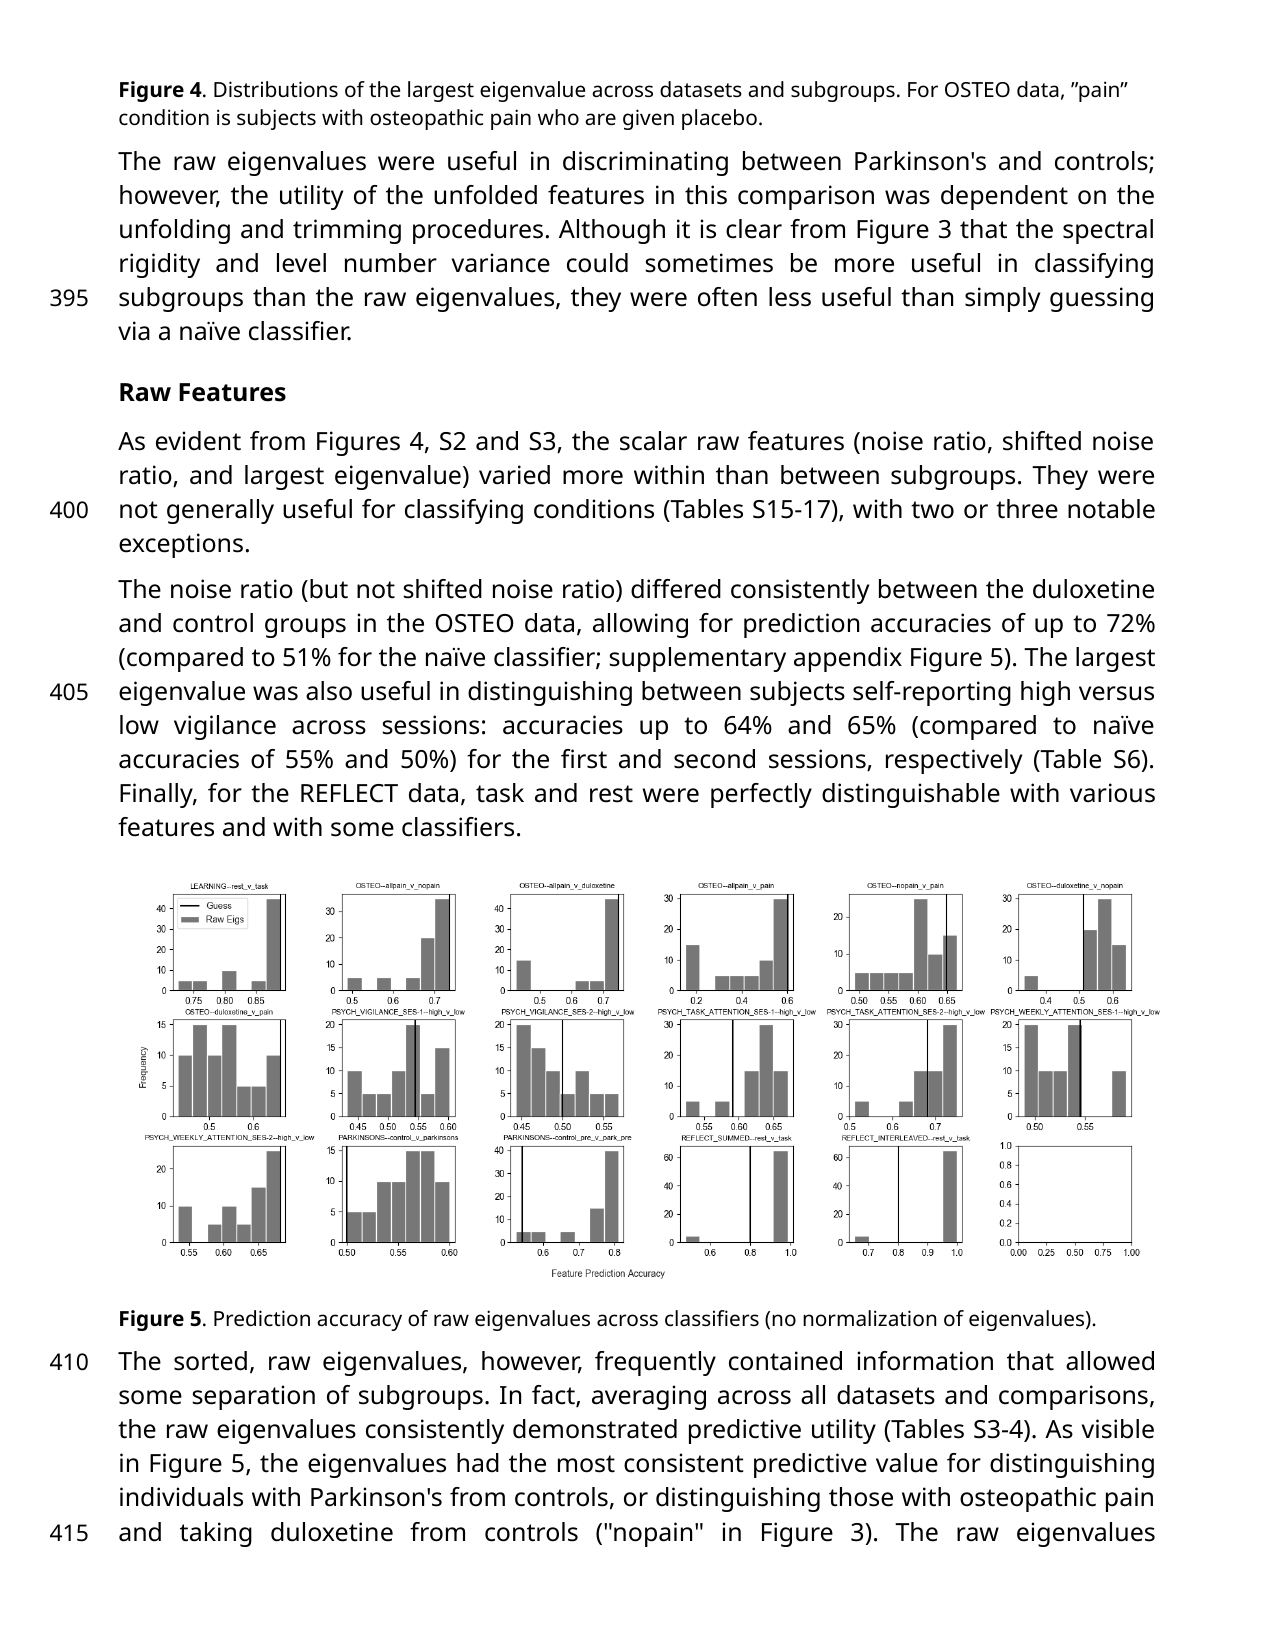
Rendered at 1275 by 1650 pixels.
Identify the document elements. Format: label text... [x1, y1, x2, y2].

text The raw eigenvalues were useful in discriminating between Parkinson's and controls; however, the utility of the unfolded features in this comparison was dependent on the unfolding and trimming procedures. Although it is clear from Figure 3 that the spectral rigidity and level number variance could sometimes be more useful in classifying subgroups than the raw eigenvalues, they were often less useful than simply guessing via a naïve classifier. [118, 144, 1157, 348]
subtitle Raw Features [118, 374, 1157, 409]
text Figure 5. Prediction accuracy of raw eigenvalues across classifiers (no normalization of eigenvalues). [118, 856, 1157, 1332]
text The sorted, raw eigenvalues, however, frequently contained information that allowed some separation of subgroups. In fact, averaging across all datasets and comparisons, the raw eigenvalues consistently demonstrated predictive utility (Tables S3-4). As visible in Figure 5, the eigenvalues had the most consistent predictive value for distinguishing individuals with Parkinson's from controls, or distinguishing those with osteopathic pain and taking duloxetine from controls ("nopain" in Figure 3). The raw eigenvalues [118, 1344, 1157, 1548]
text As evident from Figures 4, S2 and S3, the scalar raw features (noise ratio, shifted noise ratio, and largest eigenvalue) varied more within than between subgroups. They were not generally useful for classifying conditions (Tables S15-17), with two or three notable exceptions. [118, 423, 1157, 560]
text Figure 4. Distributions of the largest eigenvalue across datasets and subgroups. For OSTEO data, ”pain” condition is subjects with osteopathic pain who are given placebo. [118, 75, 1157, 132]
picture [120, 866, 1179, 1292]
text The noise ratio (but not shifted noise ratio) differed consistently between the duloxetine and control groups in the OSTEO data, allowing for prediction accuracies of up to 72% (compared to 51% for the naïve classifier; supplementary appendix Figure 5). The largest eigenvalue was also useful in distinguishing between subjects self-reporting high versus low vigilance across sessions: accuracies up to 64% and 65% (compared to naïve accuracies of 55% and 50%) for the first and second sessions, respectively (Table S6). Finally, for the REFLECT data, task and rest were perfectly distinguishable with various features and with some classifiers. [118, 571, 1157, 844]
